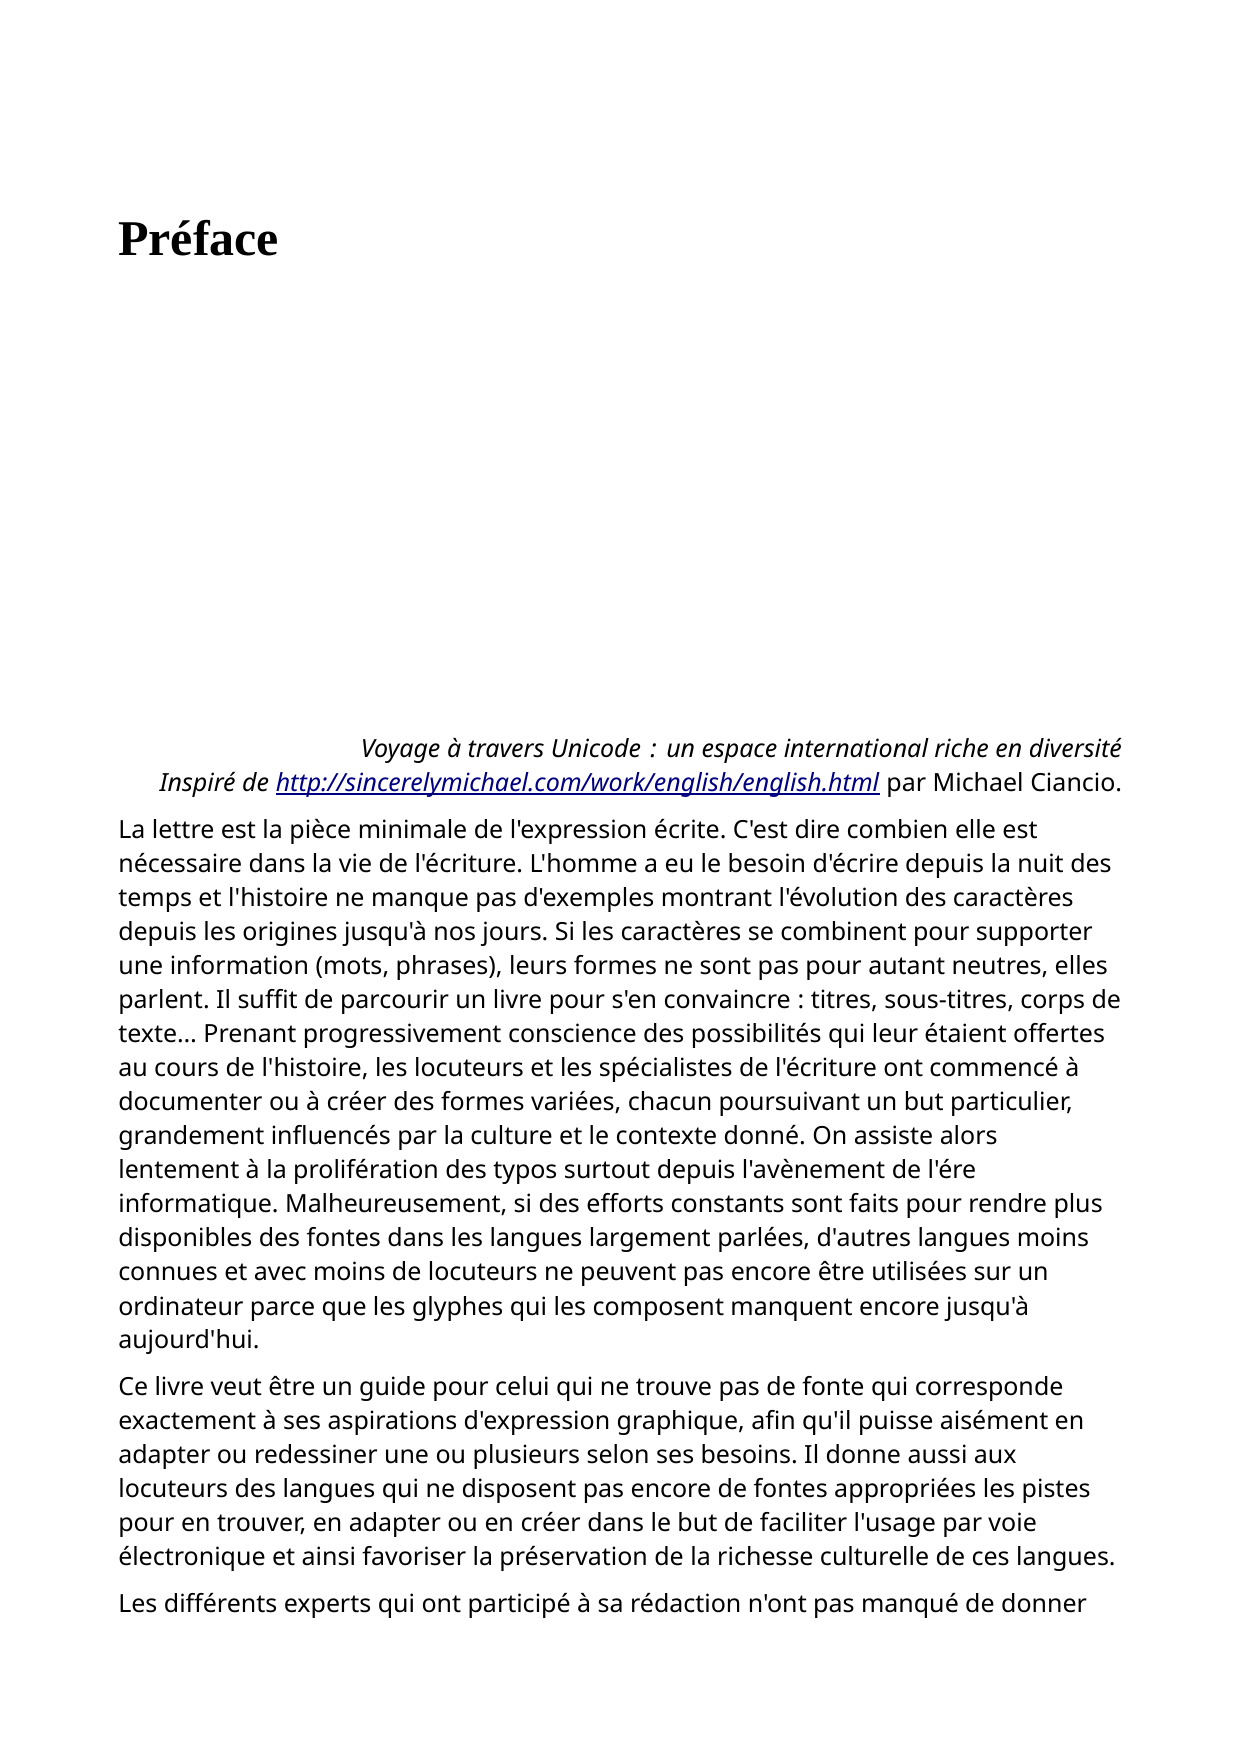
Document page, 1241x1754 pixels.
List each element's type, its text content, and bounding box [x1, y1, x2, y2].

text Ce livre veut être un guide pour celui qui ne trouve pas de fonte qui corresponde exactement à ses aspirations d'expression graphique, afin qu'il puisse aisément en adapter ou redessiner une ou plusieurs selon ses besoins. Il donne aussi aux locuteurs des langues qui ne disposent pas encore de fontes appropriées les pistes pour en trouver, en adapter ou en créer dans le but de faciliter l'usage par voie électronique et ainsi favoriser la préservation de la richesse culturelle de ces langues. [118, 1369, 1122, 1573]
text La lettre est la pièce minimale de l'expression écrite. C'est dire combien elle est nécessaire dans la vie de l'écriture. L'homme a eu le besoin d'écrire depuis la nuit des temps et l'histoire ne manque pas d'exemples montrant l'évolution des caractères depuis les origines jusqu'à nos jours. Si les caractères se combinent pour supporter une information (mots, phrases), leurs formes ne sont pas pour autant neutres, elles parlent. Il suffit de parcourir un livre pour s'en convaincre : titres, sous-titres, corps de texte… Prenant progressivement conscience des possibilités qui leur étaient offertes au cours de l'histoire, les locuteurs et les spécialistes de l'écriture ont commencé à documenter ou à créer des formes variées, chacun poursuivant un but particulier, grandement influencés par la culture et le contexte donné. On assiste alors lentement à la prolifération des typos surtout depuis l'avènement de l'ére informatique. Malheureusement, si des efforts constants sont faits pour rendre plus disponibles des fontes dans les langues largement parlées, d'autres langues moins connues et avec moins de locuteurs ne peuvent pas encore être utilisées sur un ordinateur parce que les glyphes qui les composent manquent encore jusqu'à aujourd'hui. [118, 811, 1122, 1356]
subtitle Préface [118, 209, 1122, 266]
text Les différents experts qui ont participé à sa rédaction n'ont pas manqué de donner [118, 1586, 1122, 1620]
text Voyage à travers Unicode : un espace international riche en diversité Inspiré de http://sincerelymichael.com/work/english/english.html par Michael Ciancio. [118, 731, 1122, 799]
